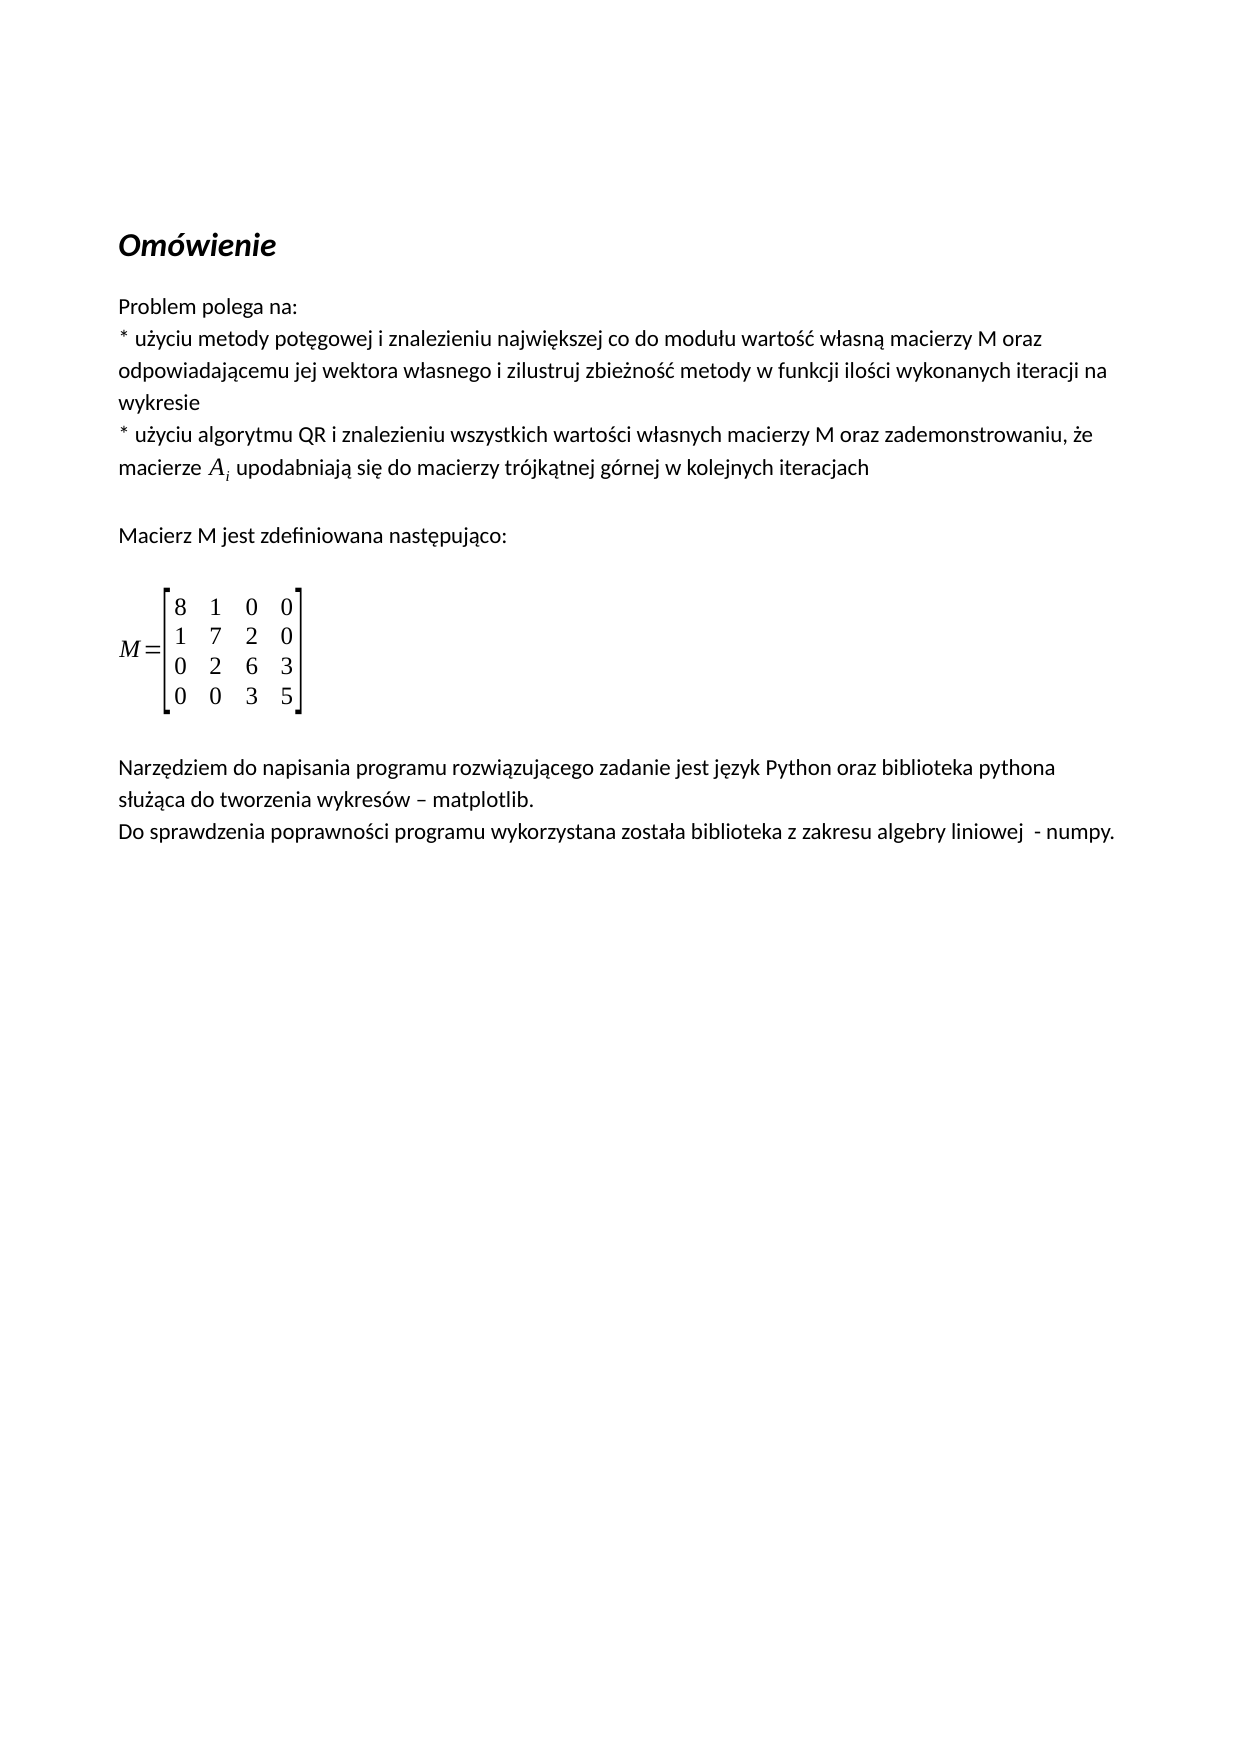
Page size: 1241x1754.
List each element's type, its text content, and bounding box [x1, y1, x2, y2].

text Do sprawdzenia poprawności programu wykorzystana została biblioteka z zakresu algebry liniowej - numpy. [118, 817, 1122, 845]
text * użyciu metody potęgowej i znalezieniu największej co do modułu wartość własną macierzy M oraz odpowiadającemu jej wektora własnego i zilustruj zbieżność metody w funkcji ilości wykonanych iteracji na wykresie [118, 324, 1122, 416]
text * użyciu algorytmu QR i znalezieniu wszystkich wartości własnych macierzy M oraz zademonstrowaniu, że macierze upodabniają się do macierzy trójkątnej górnej w kolejnych iteracjach [118, 421, 1122, 484]
text Problem polega na: [118, 292, 1122, 320]
text Omówienie [118, 224, 1122, 265]
text Narzędziem do napisania programu rozwiązującego zadanie jest język Python oraz biblioteka pythona służąca do tworzenia wykresów – matplotlib. [118, 753, 1122, 813]
text Macierz M jest zdefiniowana następująco: [118, 521, 1122, 549]
